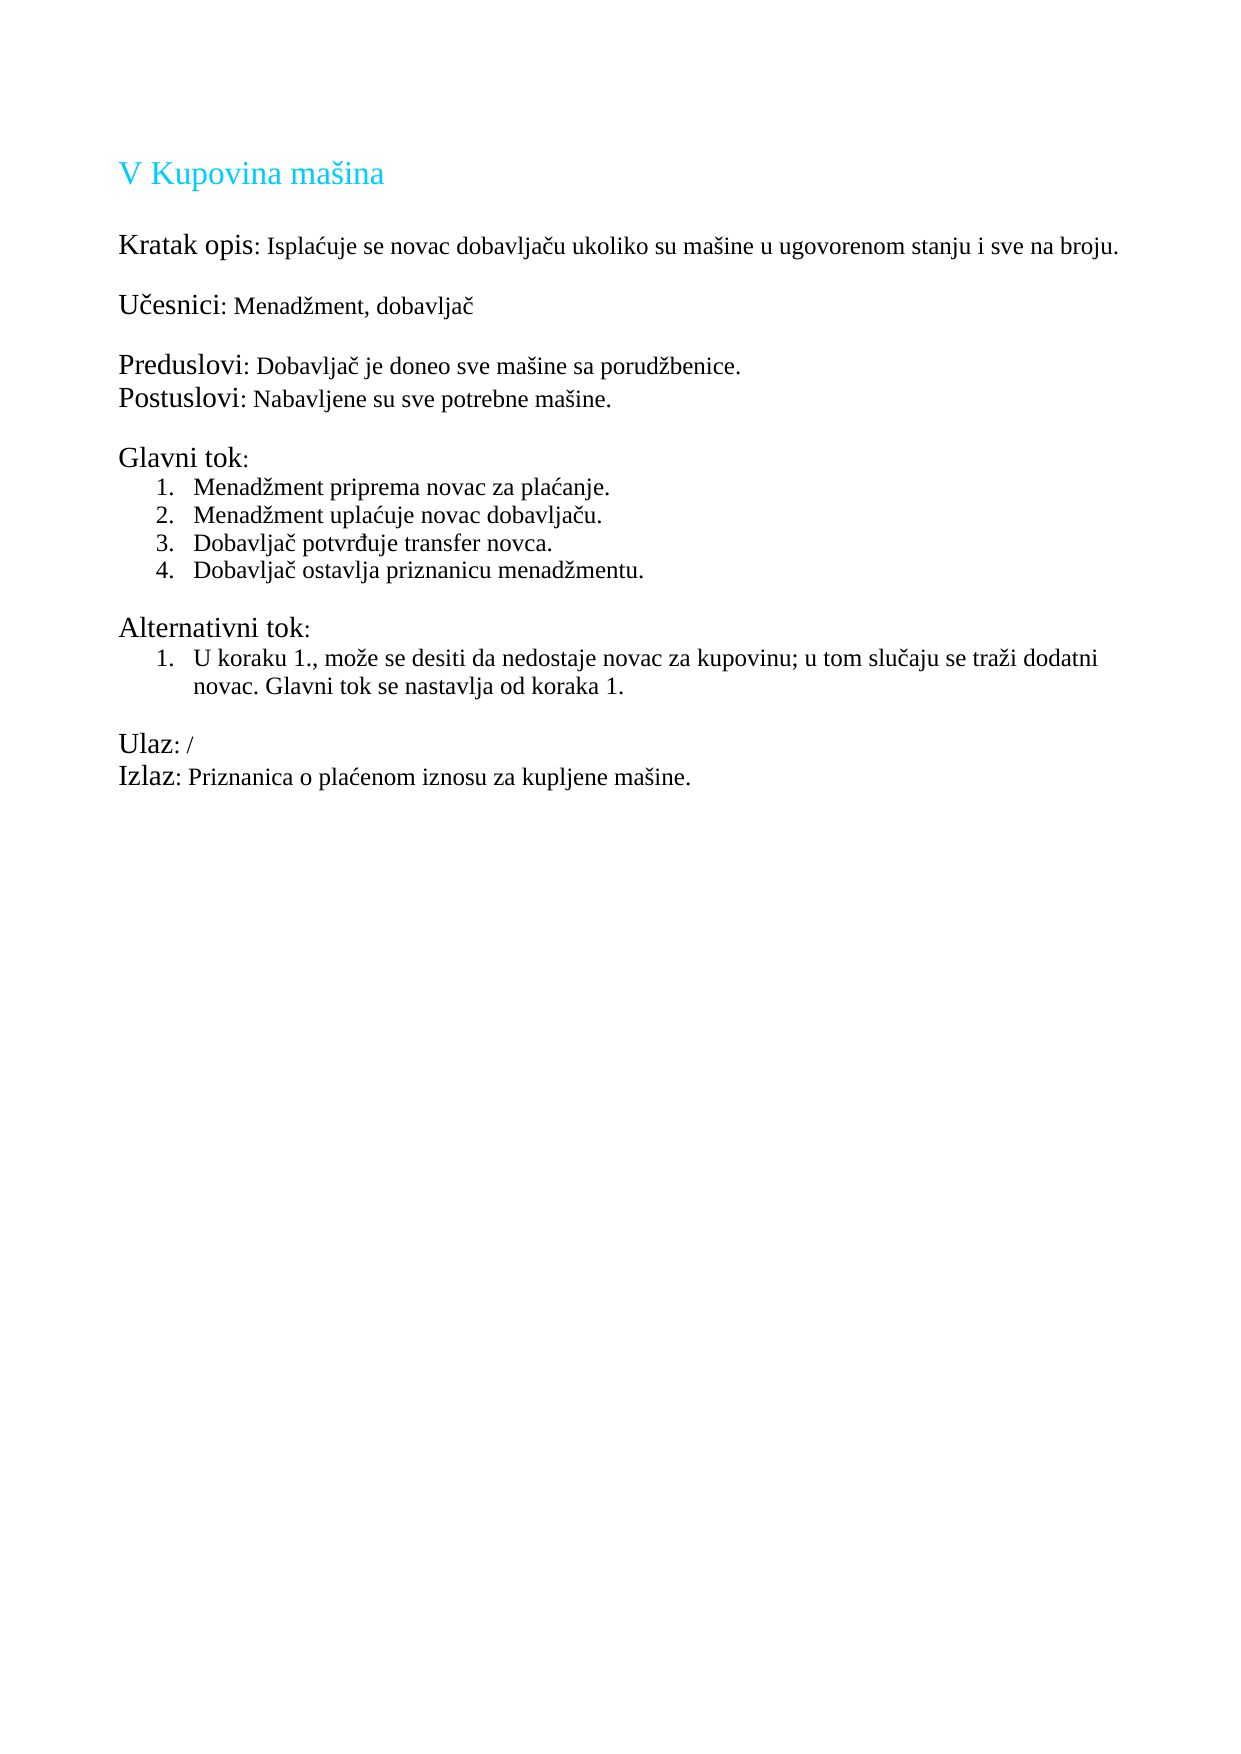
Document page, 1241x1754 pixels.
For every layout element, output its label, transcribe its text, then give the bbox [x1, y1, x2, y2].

list Dobavljač potvrđuje transfer novca. [156, 529, 1122, 556]
text Kratak opis: Isplaćuje se novac dobavljaču ukoliko su mašine u ugovorenom stanju i sve na broju. [118, 229, 1122, 261]
list Menadžment uplaćuje novac dobavljaču. [156, 501, 1122, 529]
text V Kupovina mašina [118, 155, 1122, 192]
text Postuslovi: Nabavljene su sve potrebne mašine. [118, 381, 1122, 413]
text Glavni tok: [118, 441, 1122, 473]
list U koraku 1., može se desiti da nedostaje novac za kupovinu; u tom slučaju se traži dodatni novac. Glavni tok se nastavlja od koraka 1. [156, 644, 1122, 699]
list Dobavljač ostavlja priznanicu menadžmentu. [156, 556, 1122, 584]
text Izlaz: Priznanica o plaćenom iznosu za kupljene mašine. [118, 759, 1122, 792]
text Preduslovi: Dobavljač je doneo sve mašine sa porudžbenice. [118, 349, 1122, 381]
text Alternativni tok: [118, 612, 1122, 644]
text Učesnici: Menadžment, dobavljač [118, 289, 1122, 321]
text Ulaz: / [118, 727, 1122, 759]
list Menadžment priprema novac za plaćanje. [156, 473, 1122, 501]
